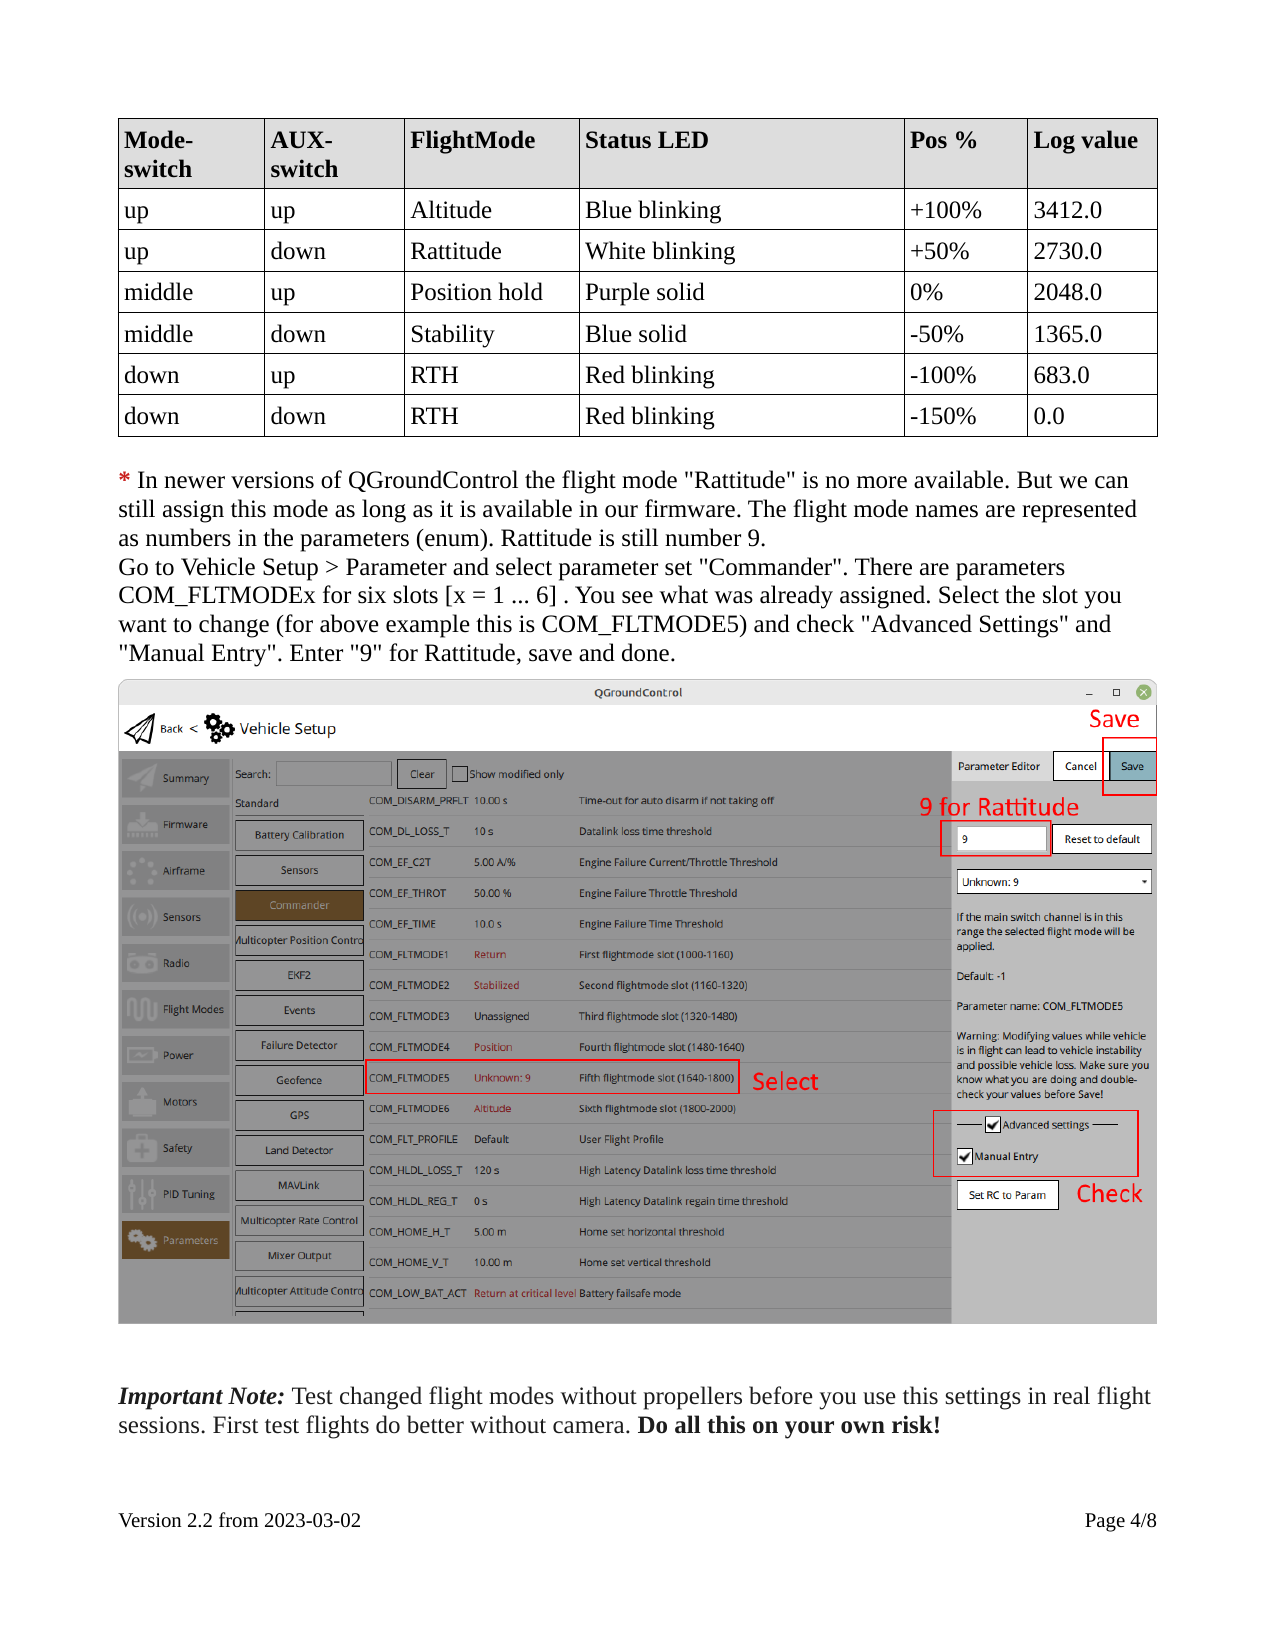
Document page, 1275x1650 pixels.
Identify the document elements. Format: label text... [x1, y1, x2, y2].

table_cell RTH [405, 354, 579, 394]
table_header AUX-switch [265, 119, 404, 188]
table_cell 3412.0 [1028, 189, 1157, 229]
table_cell down [265, 395, 404, 436]
table_cell 0% [905, 272, 1027, 312]
table_cell White blinking [580, 230, 904, 271]
table_header Status LED [580, 119, 904, 188]
table_cell RTH [405, 395, 579, 436]
table_cell 0.0 [1028, 395, 1157, 436]
table_cell down [265, 230, 404, 271]
table_cell 1365.0 [1028, 313, 1157, 353]
table_cell -100% [905, 354, 1027, 394]
table_cell up [265, 272, 404, 312]
table_cell Red blinking [580, 354, 904, 394]
table_cell Rattitude [405, 230, 579, 271]
table_header Log value [1028, 119, 1157, 188]
text Important Note: Test changed flight modes without propellers before you use this settings in real flight sessions. First test flights do better without camera. Do all this on your own risk! [118, 1381, 1157, 1439]
picture [118, 679, 1157, 1324]
text Go to Vehicle Setup > Parameter and select parameter set "Commander". There are parameters COM_FLTMODEx for six slots [x = 1 ... 6] . You see what was already assigned. Select the slot you want to change (for above example this is COM_FLTMODE5) and check "Advanced Settings" and "Manual Entry". Enter "9" for Rattitude, save and done. [118, 552, 1157, 667]
table_cell 2730.0 [1028, 230, 1157, 271]
table_header Mode-switch [119, 119, 264, 188]
table_cell down [265, 313, 404, 353]
table_cell +50% [905, 230, 1027, 271]
table_cell 2048.0 [1028, 272, 1157, 312]
table_cell Purple solid [580, 272, 904, 312]
text * In newer versions of QGroundControl the flight mode "Rattitude" is no more available. But we can still assign this mode as long as it is available in our firmware. The flight mode names are represented as numbers in the parameters (enum). Rattitude is still number 9. [118, 465, 1157, 552]
table_cell up [265, 354, 404, 394]
table_cell middle [119, 272, 264, 312]
table_cell Stability [405, 313, 579, 353]
table_cell up [119, 230, 264, 271]
table_cell +100% [905, 189, 1027, 229]
table_cell 683.0 [1028, 354, 1157, 394]
table_cell down [119, 354, 264, 394]
table_cell middle [119, 313, 264, 353]
table_header FlightMode [405, 119, 579, 188]
table_cell up [119, 189, 264, 229]
table_cell Blue blinking [580, 189, 904, 229]
table_cell down [119, 395, 264, 436]
table_header Pos % [905, 119, 1027, 188]
table_cell -50% [905, 313, 1027, 353]
table_cell Blue solid [580, 313, 904, 353]
table_cell Altitude [405, 189, 579, 229]
table_cell Red blinking [580, 395, 904, 436]
table_cell Position hold [405, 272, 579, 312]
table_cell -150% [905, 395, 1027, 436]
table_cell up [265, 189, 404, 229]
